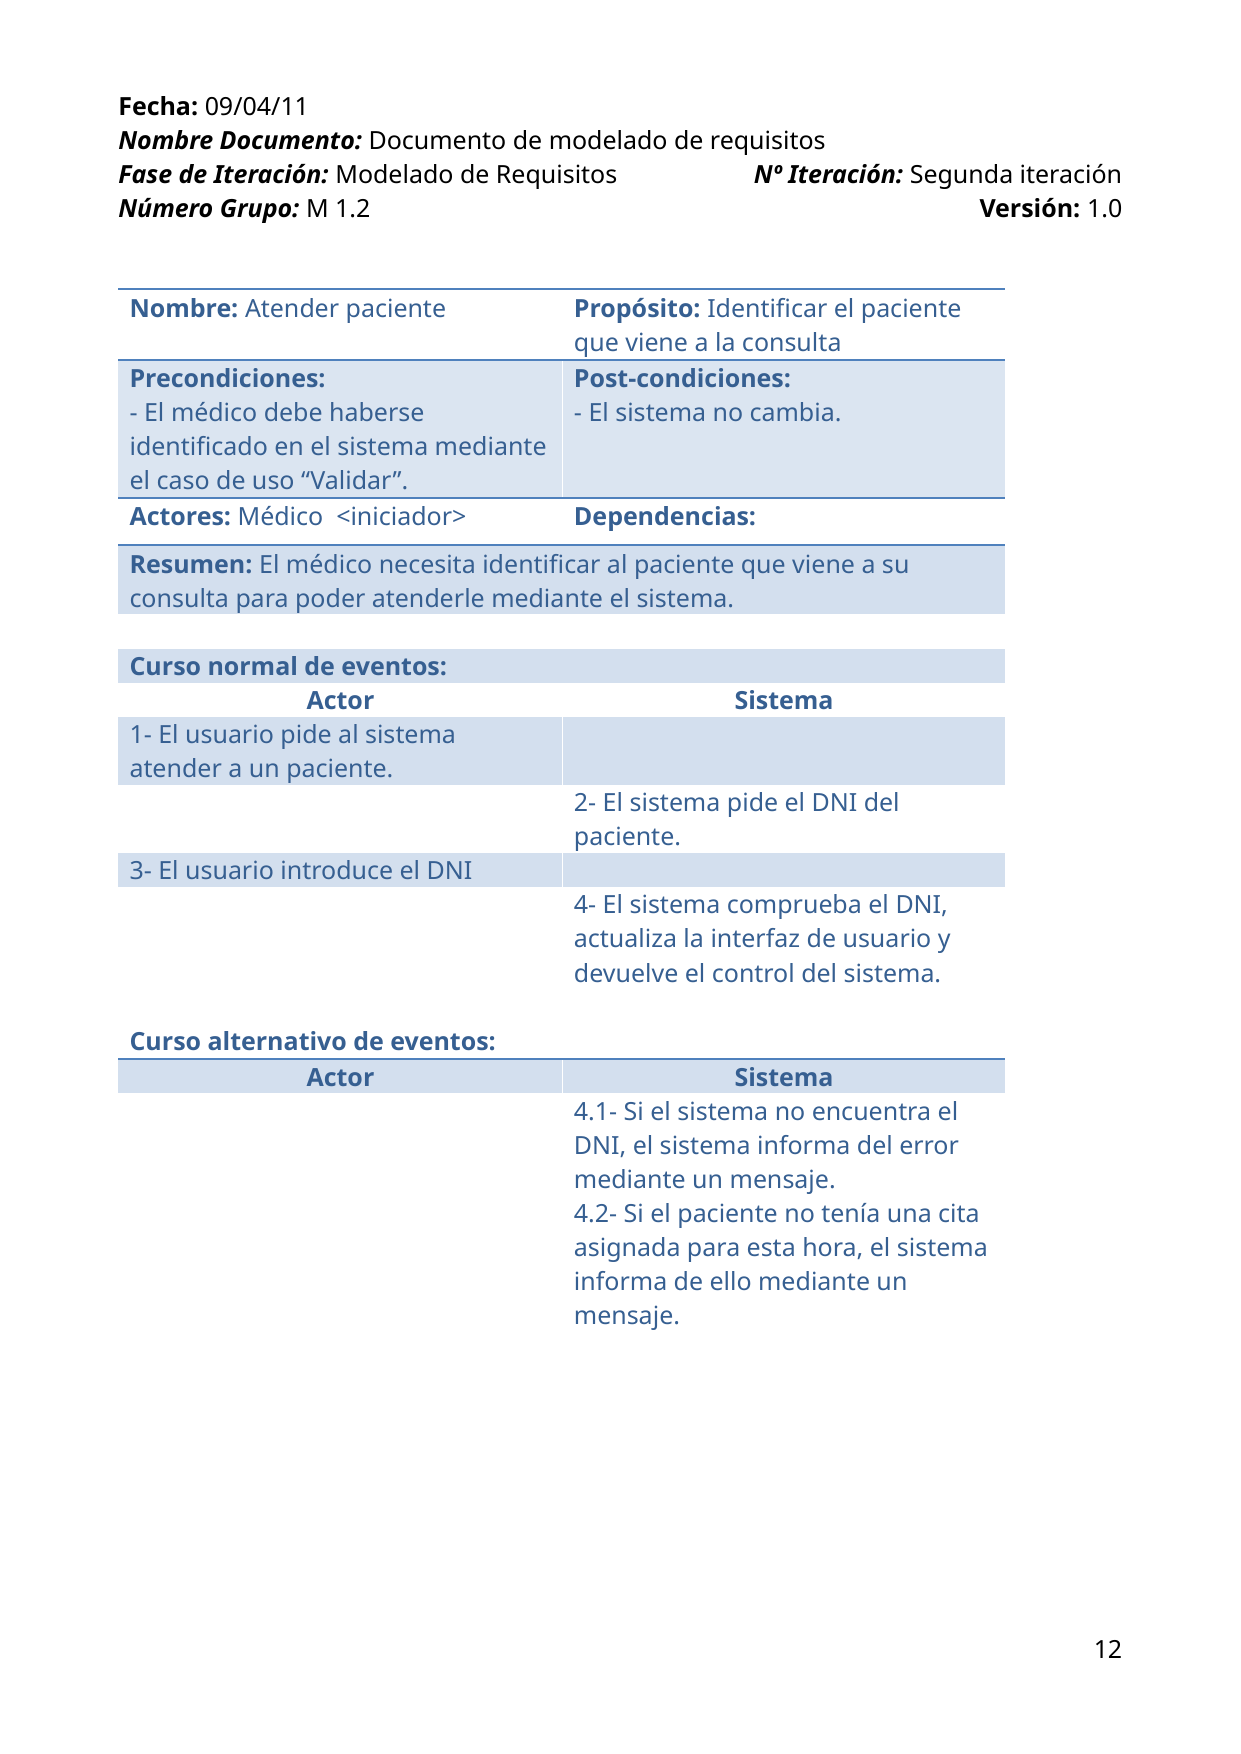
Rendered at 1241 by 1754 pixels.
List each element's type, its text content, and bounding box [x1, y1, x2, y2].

table_cell [563, 717, 1005, 785]
table_cell Actor [118, 683, 562, 717]
table_cell 2- El sistema pide el DNI del paciente. [563, 785, 1005, 853]
table_cell [118, 1094, 562, 1332]
table_cell Sistema [563, 1060, 1005, 1093]
table_header Nombre: Atender paciente [118, 290, 562, 358]
table_cell 3- El usuario introduce el DNI [118, 853, 562, 887]
table_cell Dependencias: [563, 499, 1005, 544]
table_cell Curso alternativo de eventos: [118, 989, 1005, 1057]
table_cell Precondiciones: - El médico debe haberse identificado en el sistema mediante el caso de uso “Validar”. [118, 361, 562, 497]
table_cell Actor [118, 1060, 562, 1093]
table_header Propósito: Identificar el paciente que viene a la consulta [563, 290, 1005, 358]
table_cell Sistema [563, 683, 1005, 717]
table_cell [563, 853, 1005, 887]
table_cell Actores: Médico <iniciador> [118, 499, 562, 544]
table_cell 4.1- Si el sistema no encuentra el DNI, el sistema informa del error mediante un mensaje. 4.2- Si el paciente no tenía una cita asignada para esta hora, el sistema informa de ello mediante un mensaje. [563, 1094, 1005, 1332]
table_cell Resumen: El médico necesita identificar al paciente que viene a su consulta para poder atenderle mediante el sistema. [118, 546, 1005, 614]
table_cell [118, 785, 562, 853]
table_cell Post-condiciones: - El sistema no cambia. [563, 361, 1005, 497]
table_cell 1- El usuario pide al sistema atender a un paciente. [118, 717, 562, 785]
table_cell 4- El sistema comprueba el DNI, actualiza la interfaz de usuario y devuelve el control del sistema. [563, 887, 1005, 989]
table_cell [118, 887, 562, 989]
table_header Curso normal de eventos: [118, 649, 1005, 683]
